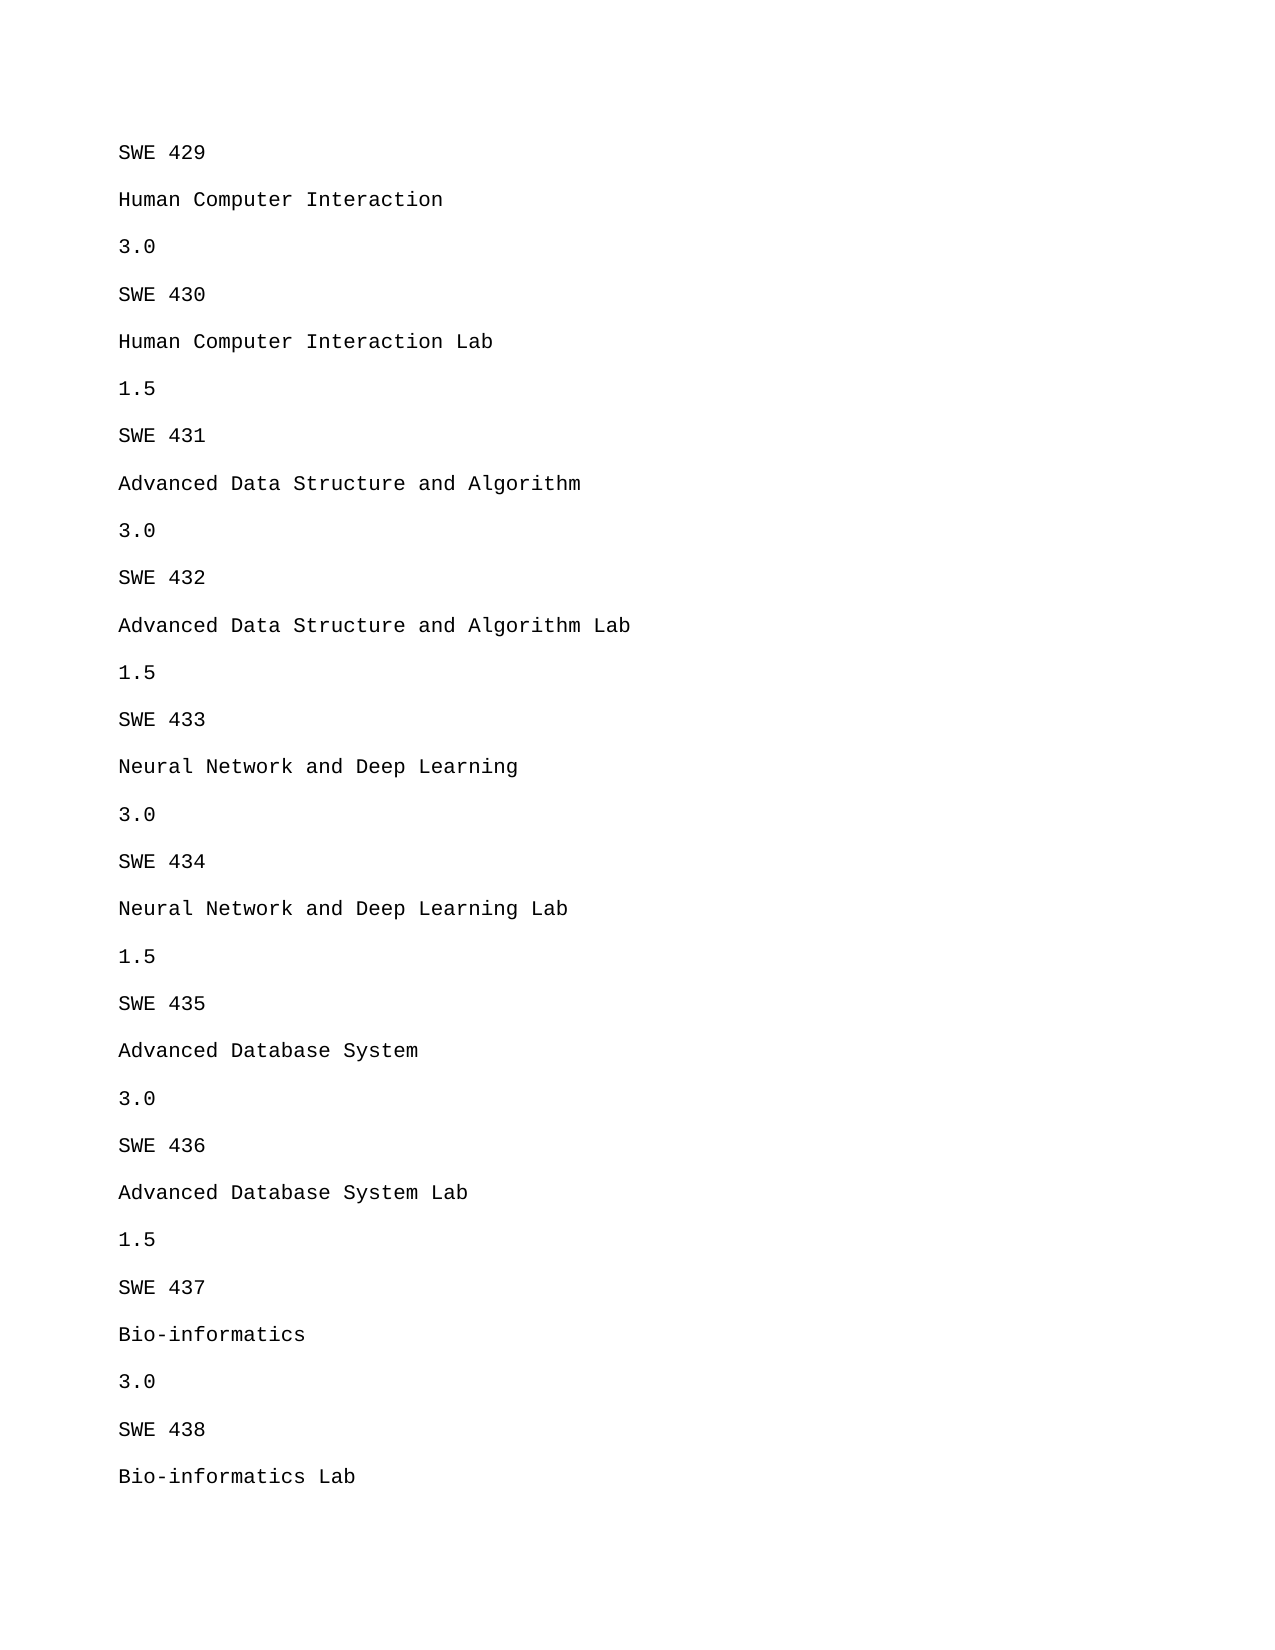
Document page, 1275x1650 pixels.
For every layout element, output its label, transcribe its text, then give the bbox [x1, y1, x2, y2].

text 1.5 [118, 1229, 1157, 1253]
text Human Computer Interaction Lab [118, 331, 1157, 354]
text SWE 435 [118, 993, 1157, 1017]
text Advanced Database System [118, 1040, 1157, 1064]
text SWE 434 [118, 851, 1157, 875]
text Advanced Database System Lab [118, 1182, 1157, 1206]
text SWE 433 [118, 709, 1157, 733]
text SWE 431 [118, 426, 1157, 449]
text Bio-informatics [118, 1324, 1157, 1348]
text SWE 432 [118, 567, 1157, 591]
text Bio-informatics Lab [118, 1466, 1157, 1489]
text 3.0 [118, 804, 1157, 827]
text 1.5 [118, 946, 1157, 969]
text 1.5 [118, 378, 1157, 402]
text Neural Network and Deep Learning Lab [118, 898, 1157, 922]
text SWE 438 [118, 1419, 1157, 1442]
text SWE 436 [118, 1135, 1157, 1158]
text 3.0 [118, 1088, 1157, 1111]
text Advanced Data Structure and Algorithm [118, 473, 1157, 496]
text SWE 429 [118, 142, 1157, 165]
text 1.5 [118, 662, 1157, 686]
text 3.0 [118, 1371, 1157, 1395]
text 3.0 [118, 236, 1157, 260]
text Advanced Data Structure and Algorithm Lab [118, 615, 1157, 638]
text SWE 437 [118, 1277, 1157, 1300]
text 3.0 [118, 520, 1157, 544]
text Neural Network and Deep Learning [118, 757, 1157, 780]
text SWE 430 [118, 284, 1157, 307]
text Human Computer Interaction [118, 189, 1157, 213]
